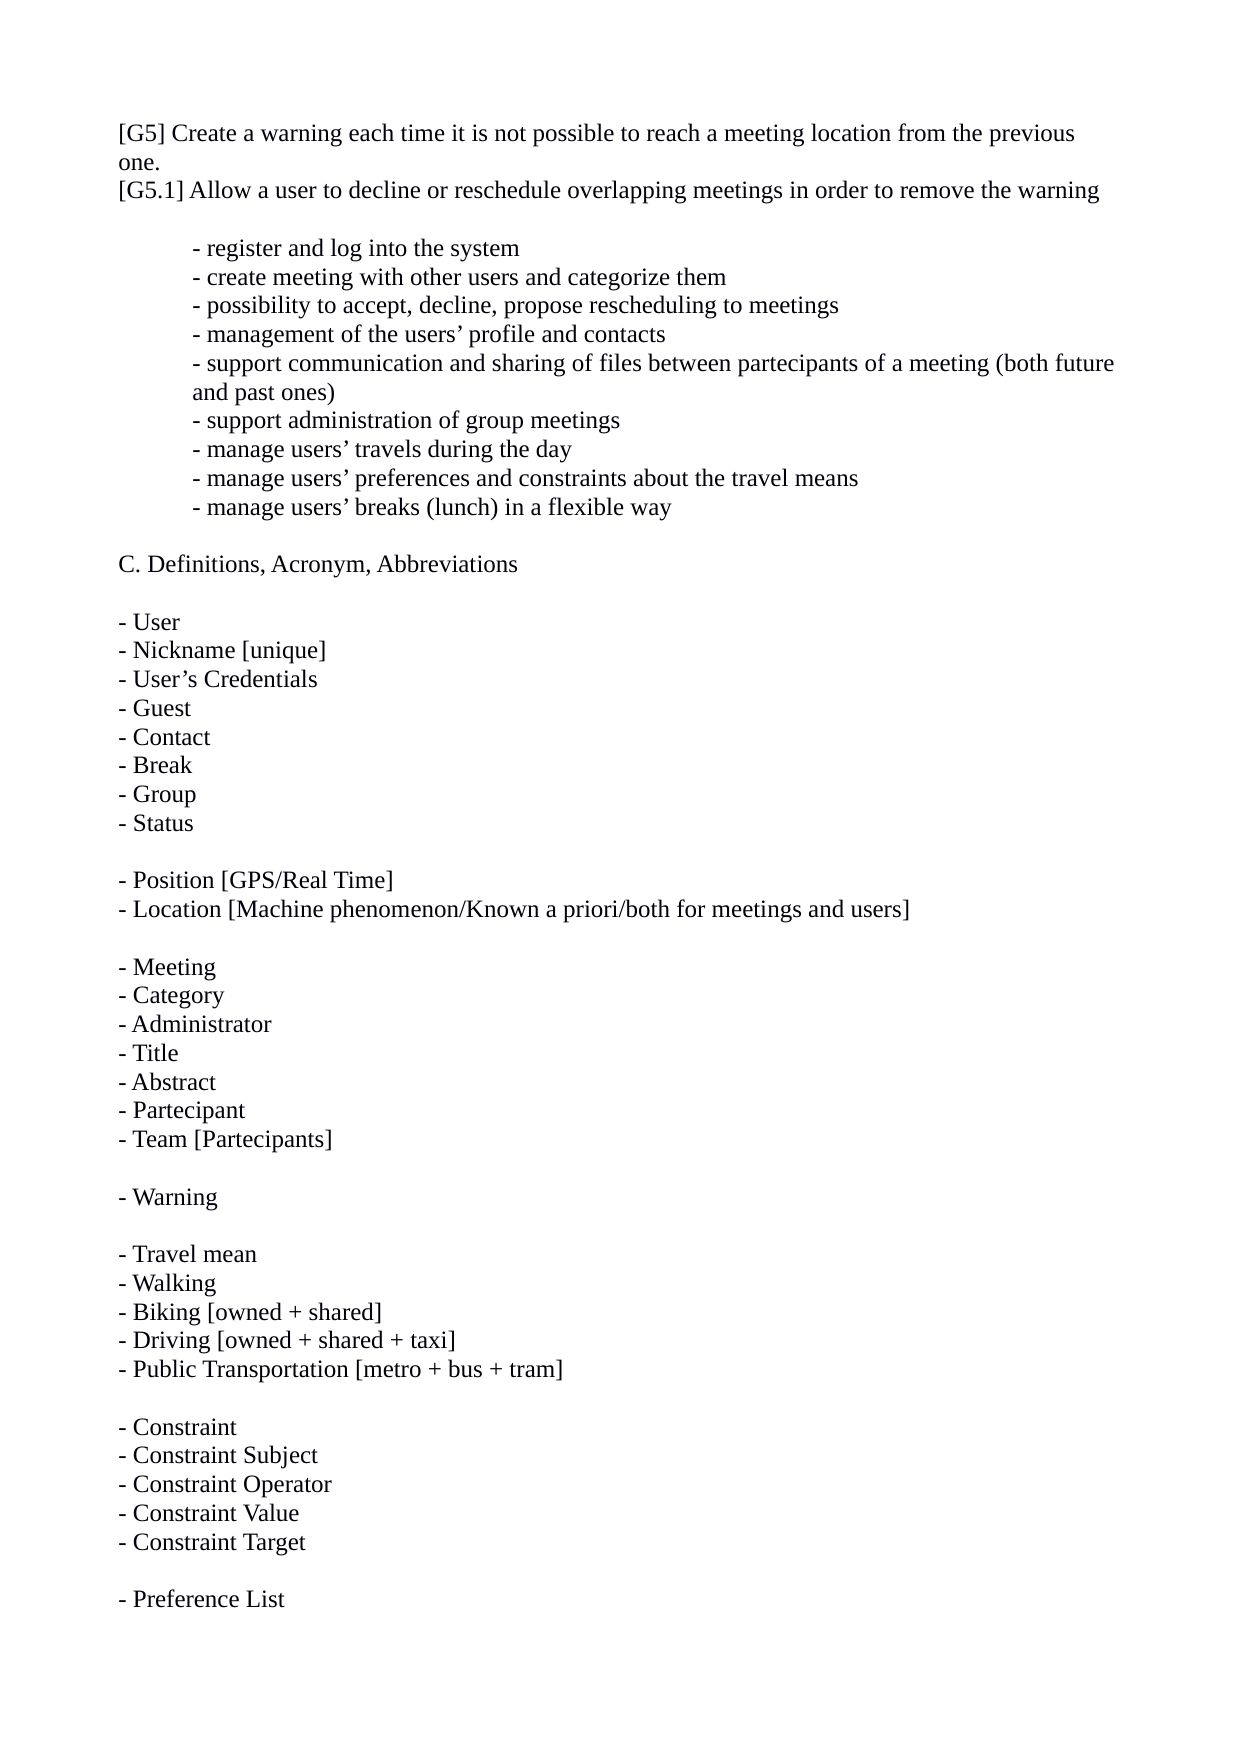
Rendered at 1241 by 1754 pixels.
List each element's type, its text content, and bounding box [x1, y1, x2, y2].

text - Contact [118, 722, 1122, 751]
text - User’s Credentials [118, 664, 1122, 693]
text - Driving [owned + shared + taxi] [118, 1326, 1122, 1354]
text - Public Transportation [metro + bus + tram] [118, 1354, 1122, 1383]
text - support administration of group meetings [118, 406, 1122, 434]
text - Administrator [118, 1009, 1122, 1038]
text - Constraint [118, 1412, 1122, 1441]
text - Group [118, 779, 1122, 808]
text - Warning [118, 1182, 1122, 1211]
text - Partecipant [118, 1096, 1122, 1124]
text - create meeting with other users and categorize them [118, 262, 1122, 291]
text - management of the users’ profile and contacts [118, 319, 1122, 348]
text C. Definitions, Acronym, Abbreviations [118, 549, 1122, 578]
text - Constraint Operator [118, 1469, 1122, 1498]
text [G5.1] Allow a user to decline or reschedule overlapping meetings in order to remove the warning [118, 176, 1122, 204]
text - User [118, 607, 1122, 636]
text - Biking [owned + shared] [118, 1297, 1122, 1326]
text - Location [Machine phenomenon/Known a priori/both for meetings and users] [118, 894, 1122, 923]
text - Constraint Target [118, 1527, 1122, 1556]
text - Title [118, 1038, 1122, 1067]
text - Position [GPS/Real Time] [118, 866, 1122, 894]
text - manage users’ preferences and constraints about the travel means [118, 463, 1122, 492]
text - Constraint Subject [118, 1441, 1122, 1469]
text - Travel mean [118, 1239, 1122, 1268]
text - manage users’ breaks (lunch) in a flexible way [118, 492, 1122, 521]
text - Walking [118, 1268, 1122, 1297]
text - Break [118, 751, 1122, 779]
text [G5] Create a warning each time it is not possible to reach a meeting location from the previous one. [118, 118, 1122, 176]
text - register and log into the system [118, 233, 1122, 262]
text - Constraint Value [118, 1498, 1122, 1527]
text - Guest [118, 693, 1122, 722]
text - Team [Partecipants] [118, 1124, 1122, 1153]
text - Abstract [118, 1067, 1122, 1096]
text - support communication and sharing of files between partecipants of a meeting (both future and past ones) [118, 348, 1122, 406]
text - Status [118, 808, 1122, 837]
text - Category [118, 981, 1122, 1009]
text - manage users’ travels during the day [118, 434, 1122, 463]
text - Meeting [118, 952, 1122, 981]
text - Nickname [unique] [118, 636, 1122, 664]
text - Preference List [118, 1584, 1122, 1613]
text - possibility to accept, decline, propose rescheduling to meetings [118, 291, 1122, 319]
